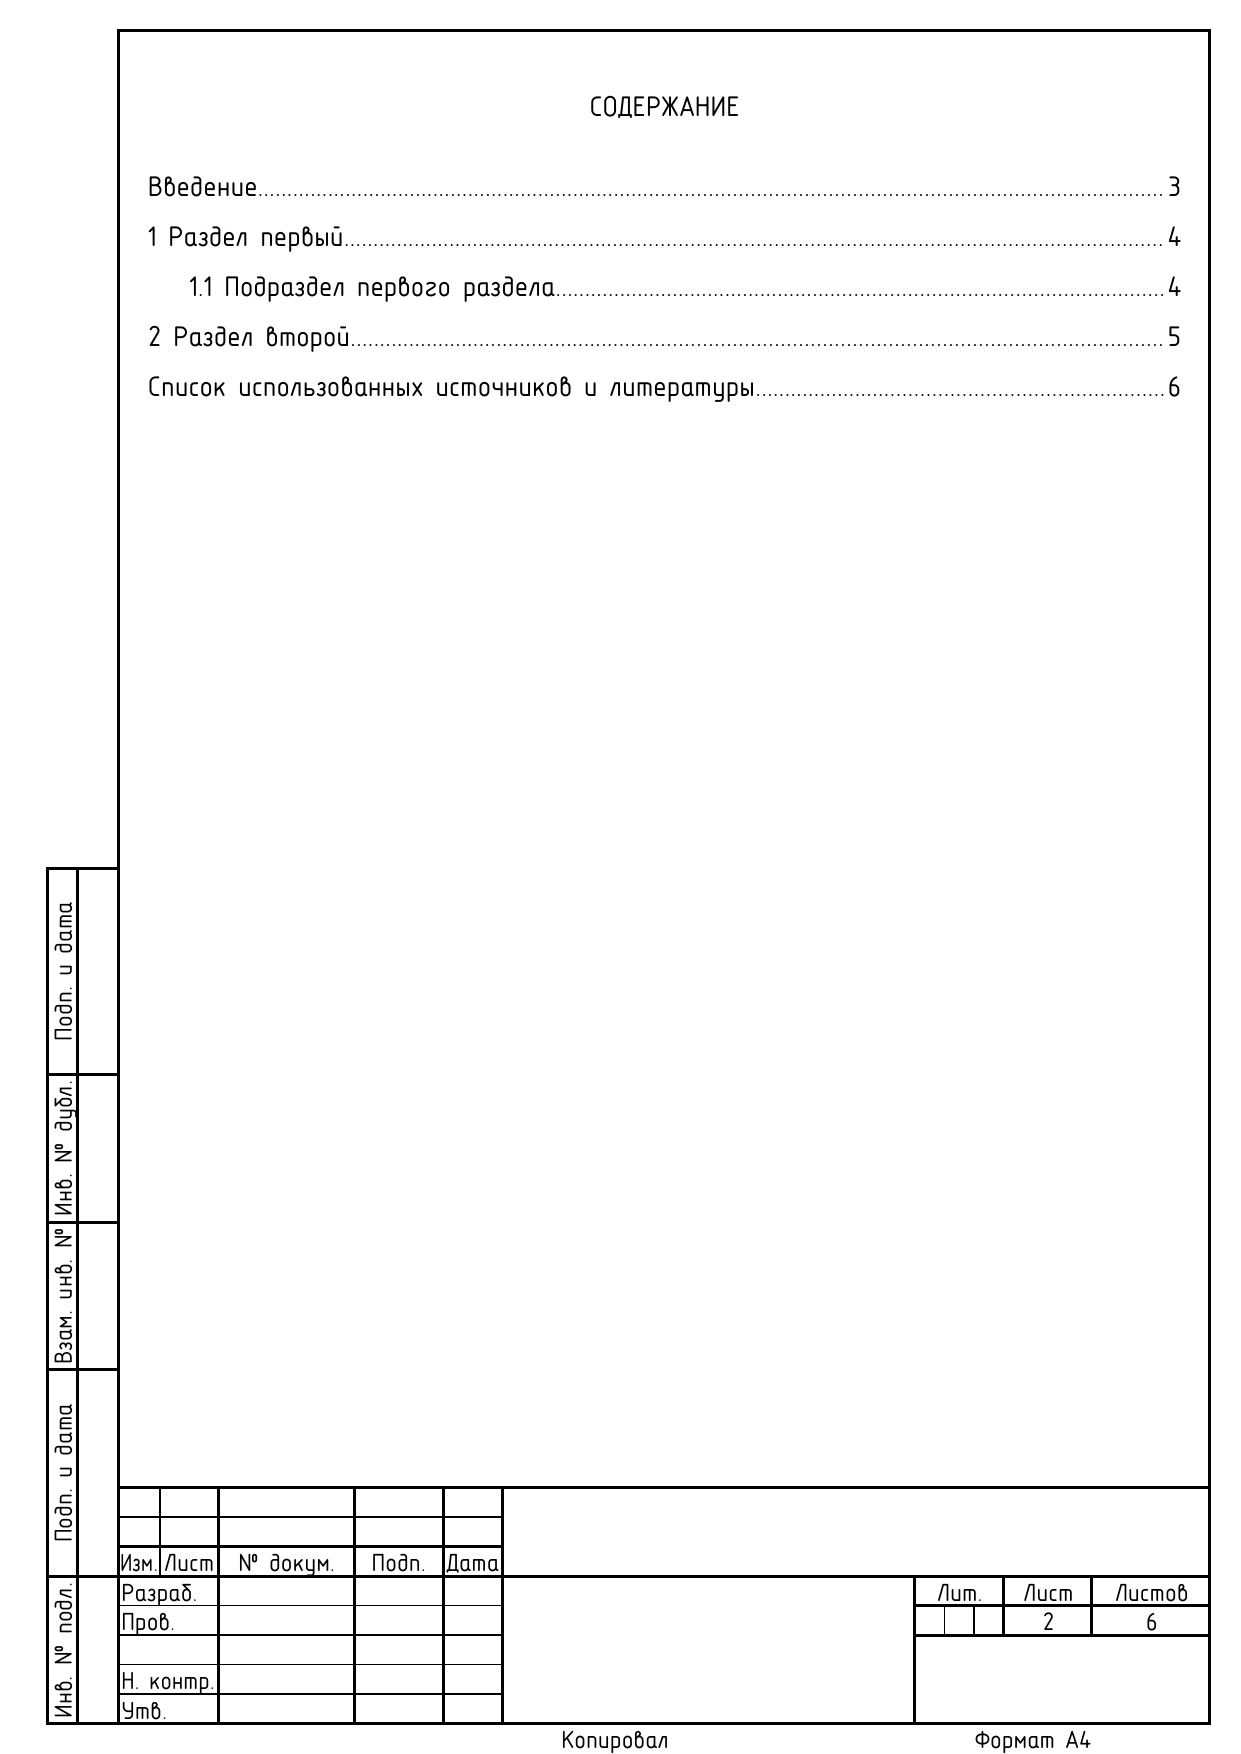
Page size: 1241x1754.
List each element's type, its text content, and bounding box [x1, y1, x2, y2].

text 1 Раздел первый 4 [148, 219, 1181, 252]
text Введение 3 [148, 169, 1181, 202]
text 1.1 Подраздел первого раздела 4 [189, 269, 1181, 302]
text 2 Раздел второй 5 [148, 319, 1181, 352]
text Список использованных источников и литературы 6 [148, 369, 1181, 402]
subtitle Содержание [148, 88, 1181, 122]
